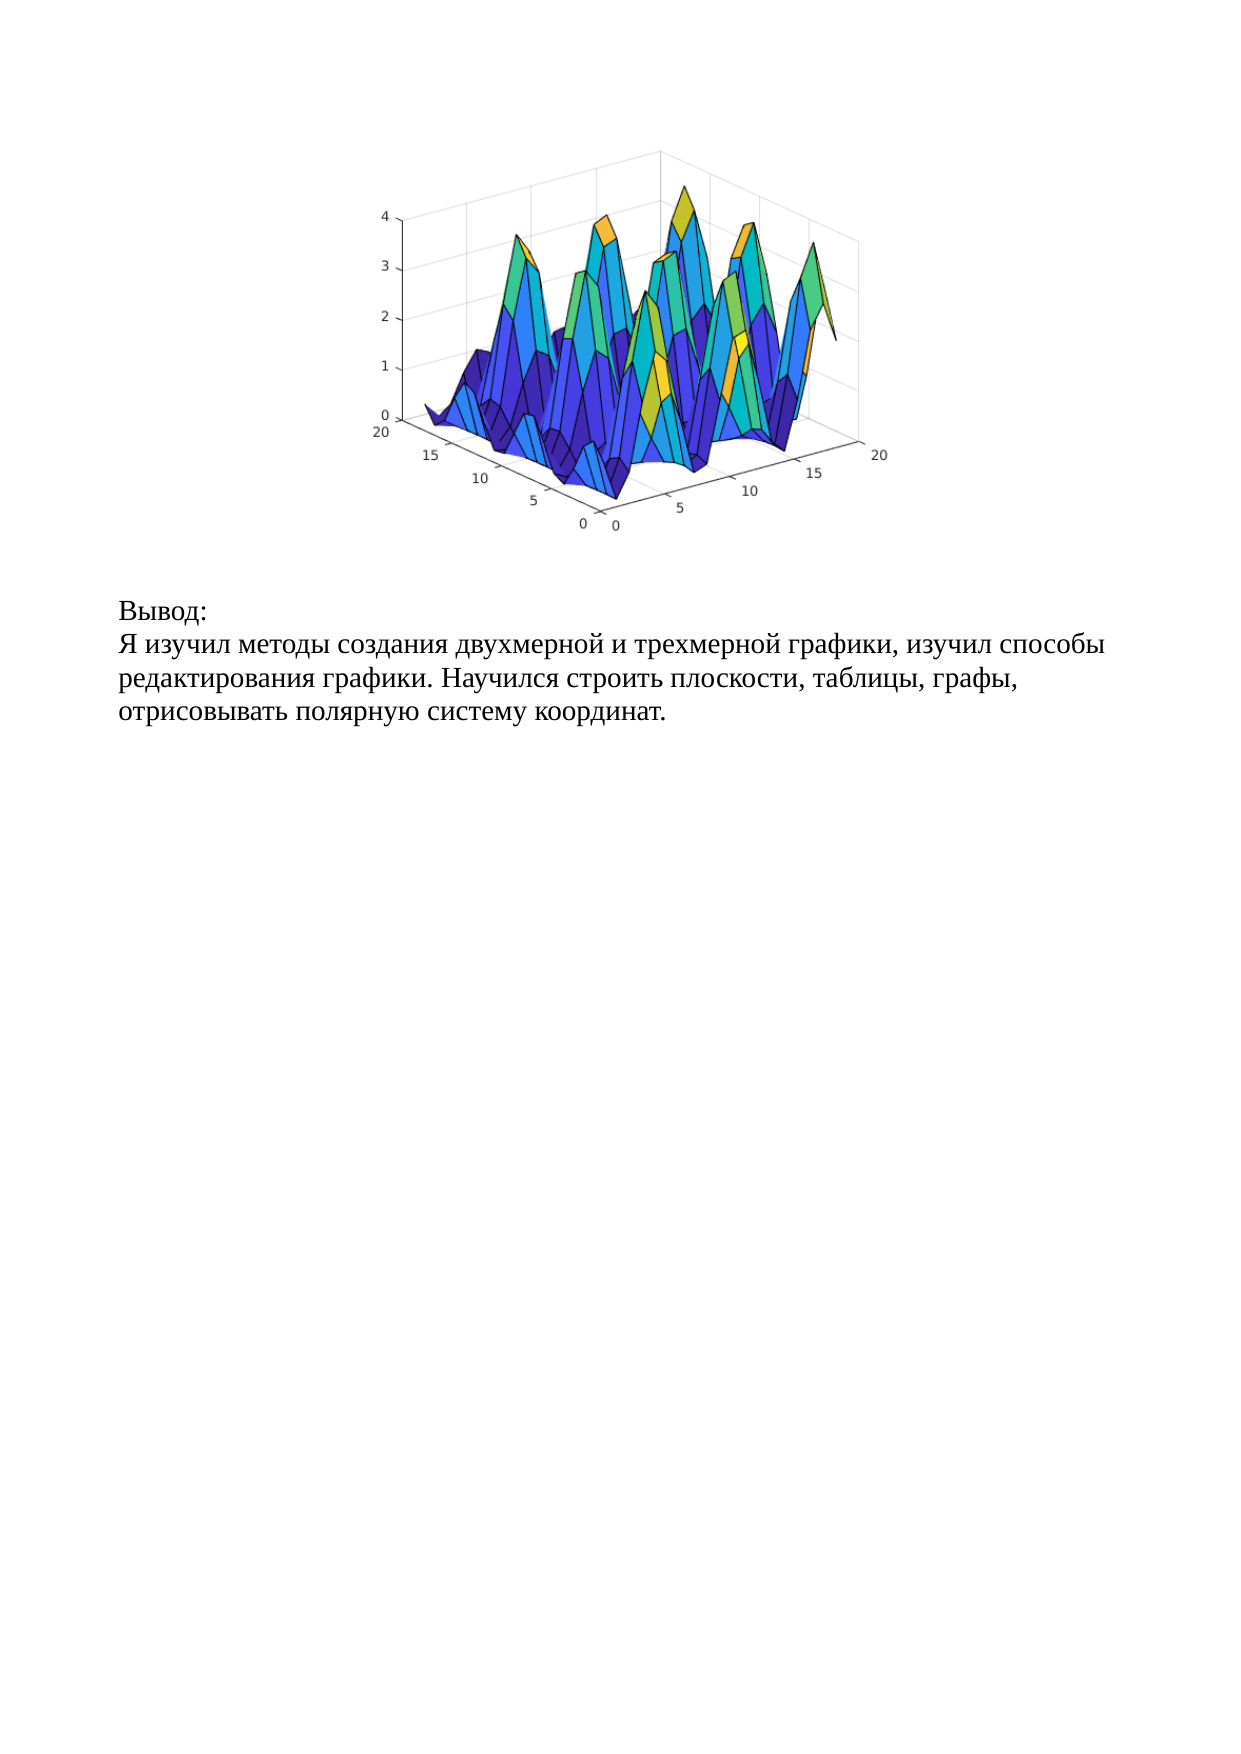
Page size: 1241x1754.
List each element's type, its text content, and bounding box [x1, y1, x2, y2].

text Я изучил методы создания двухмерной и трехмерной графики, изучил способы редактирования графики. Научился строить плоскости, таблицы, графы, отрисовывать полярную систему координат. [118, 626, 1122, 727]
text Вывод: [118, 593, 1122, 626]
picture [326, 118, 915, 560]
